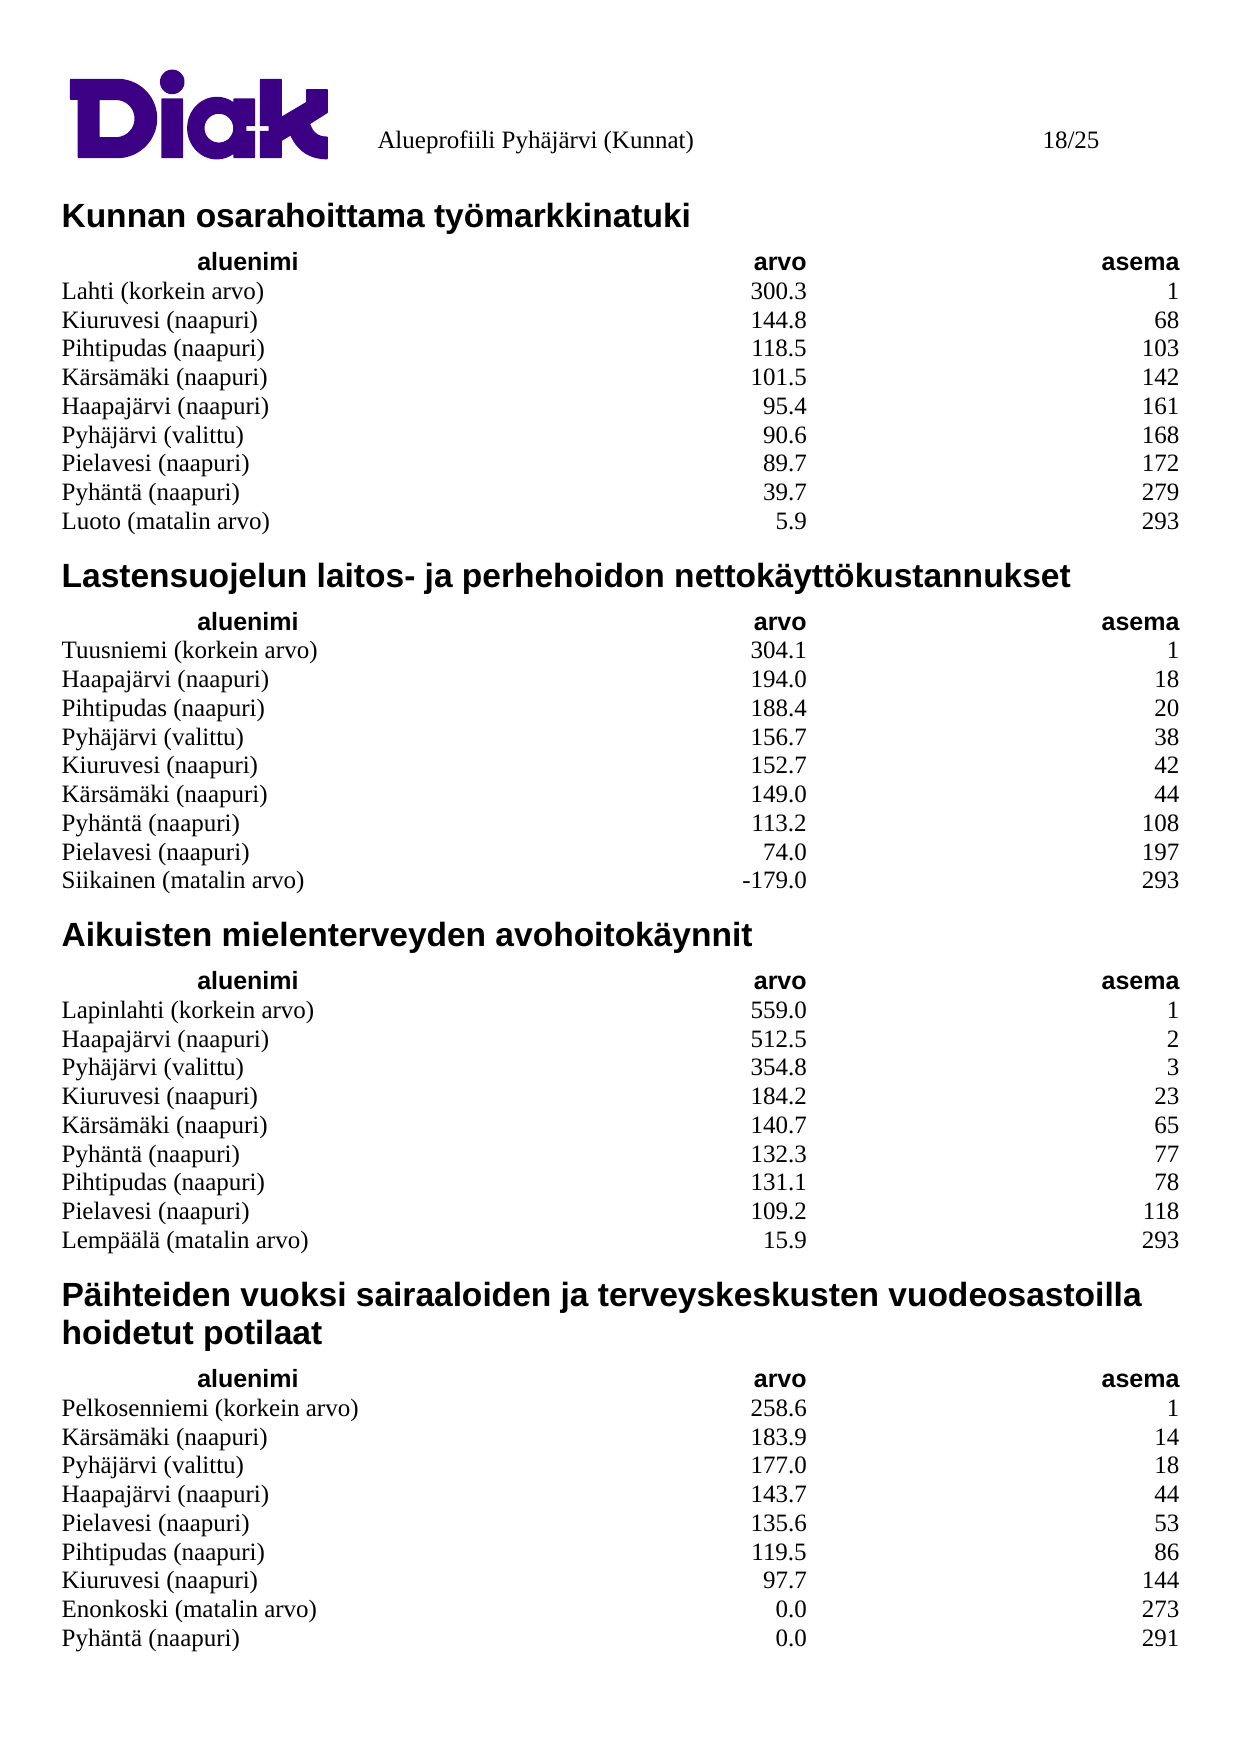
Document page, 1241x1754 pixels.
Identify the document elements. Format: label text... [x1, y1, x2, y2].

subtitle Lastensuojelun laitos- ja perhehoidon nettokäyttökustannukset [61, 556, 1179, 594]
table_cell -179.0 [434, 866, 806, 894]
table_cell 119.5 [434, 1537, 806, 1566]
table_header aluenimi [61, 607, 434, 636]
table_cell 293 [806, 506, 1179, 535]
table_cell 18 [806, 664, 1179, 693]
table_cell 68 [806, 305, 1179, 333]
table_cell 0.0 [434, 1623, 806, 1652]
table_cell 18 [806, 1451, 1179, 1479]
table_cell 14 [806, 1422, 1179, 1451]
table_cell 118.5 [434, 334, 806, 362]
table_header arvo [434, 607, 806, 636]
table_cell 300.3 [434, 276, 806, 305]
table_cell 293 [806, 866, 1179, 894]
table_cell 5.9 [434, 506, 806, 535]
table_cell 77 [806, 1139, 1179, 1167]
table_cell 103 [806, 334, 1179, 362]
table_cell 89.7 [434, 449, 806, 477]
table_cell 183.9 [434, 1422, 806, 1451]
table_cell 113.2 [434, 808, 806, 837]
table_cell 0.0 [434, 1594, 806, 1623]
table_cell 184.2 [434, 1081, 806, 1110]
table_cell Pyhäntä (naapuri) [61, 1139, 434, 1167]
table_cell 142 [806, 362, 1179, 391]
table_cell Kiuruvesi (naapuri) [61, 305, 434, 333]
table_cell 293 [806, 1225, 1179, 1254]
table_cell 15.9 [434, 1225, 806, 1254]
table_cell Pielavesi (naapuri) [61, 1508, 434, 1537]
table_cell 131.1 [434, 1168, 806, 1196]
table_cell 95.4 [434, 391, 806, 420]
table_cell Kärsämäki (naapuri) [61, 1110, 434, 1139]
table_header asema [806, 247, 1179, 276]
table_cell Pielavesi (naapuri) [61, 1196, 434, 1225]
table_cell 135.6 [434, 1508, 806, 1537]
table_cell 101.5 [434, 362, 806, 391]
table_header arvo [434, 1364, 806, 1393]
table_cell 42 [806, 751, 1179, 779]
table_header arvo [434, 966, 806, 995]
table_cell 144 [806, 1566, 1179, 1594]
table_header arvo [434, 247, 806, 276]
table_cell 44 [806, 1479, 1179, 1508]
table_header asema [806, 966, 1179, 995]
table_cell Pihtipudas (naapuri) [61, 1168, 434, 1196]
subtitle Aikuisten mielenterveyden avohoitokäynnit [61, 915, 1179, 954]
table_cell 74.0 [434, 837, 806, 866]
table_cell 3 [806, 1053, 1179, 1081]
table_cell Kiuruvesi (naapuri) [61, 1566, 434, 1594]
table_cell 143.7 [434, 1479, 806, 1508]
table_cell Pyhäntä (naapuri) [61, 1623, 434, 1652]
table_cell 177.0 [434, 1451, 806, 1479]
table_cell Luoto (matalin arvo) [61, 506, 434, 535]
table_cell Enonkoski (matalin arvo) [61, 1594, 434, 1623]
subtitle Kunnan osarahoittama työmarkkinatuki [61, 196, 1179, 235]
subtitle Päihteiden vuoksi sairaaloiden ja terveyskeskusten vuodeosastoilla hoidetut potilaat [61, 1274, 1179, 1352]
table_cell 172 [806, 449, 1179, 477]
table_cell Pihtipudas (naapuri) [61, 693, 434, 722]
table_cell Pihtipudas (naapuri) [61, 1537, 434, 1566]
table_cell 1 [806, 995, 1179, 1024]
table_cell Pelkosenniemi (korkein arvo) [61, 1393, 434, 1422]
table_cell Haapajärvi (naapuri) [61, 391, 434, 420]
table_cell 188.4 [434, 693, 806, 722]
table_cell 20 [806, 693, 1179, 722]
table_header aluenimi [61, 1364, 434, 1393]
table_cell 23 [806, 1081, 1179, 1110]
table_cell 97.7 [434, 1566, 806, 1594]
table_cell 144.8 [434, 305, 806, 333]
table_cell Siikainen (matalin arvo) [61, 866, 434, 894]
table_cell 559.0 [434, 995, 806, 1024]
table_cell Pielavesi (naapuri) [61, 837, 434, 866]
table_cell 118 [806, 1196, 1179, 1225]
table_cell 1 [806, 636, 1179, 664]
table_cell 38 [806, 722, 1179, 751]
table_cell 291 [806, 1623, 1179, 1652]
table_cell 258.6 [434, 1393, 806, 1422]
table_cell 65 [806, 1110, 1179, 1139]
table_cell Kärsämäki (naapuri) [61, 779, 434, 808]
table_cell 132.3 [434, 1139, 806, 1167]
table_cell 1 [806, 1393, 1179, 1422]
table_cell 149.0 [434, 779, 806, 808]
table_cell 44 [806, 779, 1179, 808]
table_cell Pyhäntä (naapuri) [61, 808, 434, 837]
table_cell 354.8 [434, 1053, 806, 1081]
table_cell Kiuruvesi (naapuri) [61, 751, 434, 779]
table_cell Pyhäjärvi (valittu) [61, 1451, 434, 1479]
table_cell 512.5 [434, 1024, 806, 1052]
table_cell Haapajärvi (naapuri) [61, 664, 434, 693]
table_cell 168 [806, 420, 1179, 448]
table_cell 86 [806, 1537, 1179, 1566]
table_header aluenimi [61, 966, 434, 995]
table_cell 53 [806, 1508, 1179, 1537]
table_cell Pihtipudas (naapuri) [61, 334, 434, 362]
table_cell Tuusniemi (korkein arvo) [61, 636, 434, 664]
table_cell Haapajärvi (naapuri) [61, 1479, 434, 1508]
table_cell 156.7 [434, 722, 806, 751]
table_cell 152.7 [434, 751, 806, 779]
table_cell Pyhäjärvi (valittu) [61, 420, 434, 448]
table_header aluenimi [61, 247, 434, 276]
table_cell 109.2 [434, 1196, 806, 1225]
table_cell 161 [806, 391, 1179, 420]
table_cell Pielavesi (naapuri) [61, 449, 434, 477]
table_cell Pyhäjärvi (valittu) [61, 722, 434, 751]
table_cell 279 [806, 477, 1179, 506]
table_cell 78 [806, 1168, 1179, 1196]
table_cell 1 [806, 276, 1179, 305]
table_cell Lapinlahti (korkein arvo) [61, 995, 434, 1024]
table_cell Lahti (korkein arvo) [61, 276, 434, 305]
table_cell 197 [806, 837, 1179, 866]
table_cell 39.7 [434, 477, 806, 506]
table_cell Pyhäjärvi (valittu) [61, 1053, 434, 1081]
table_cell 194.0 [434, 664, 806, 693]
table_cell 304.1 [434, 636, 806, 664]
table_cell 273 [806, 1594, 1179, 1623]
table_header asema [806, 607, 1179, 636]
table_cell Pyhäntä (naapuri) [61, 477, 434, 506]
table_cell Kärsämäki (naapuri) [61, 362, 434, 391]
table_cell 108 [806, 808, 1179, 837]
table_cell Haapajärvi (naapuri) [61, 1024, 434, 1052]
table_cell Kärsämäki (naapuri) [61, 1422, 434, 1451]
table_cell Kiuruvesi (naapuri) [61, 1081, 434, 1110]
table_cell 2 [806, 1024, 1179, 1052]
table_cell Lempäälä (matalin arvo) [61, 1225, 434, 1254]
table_header asema [806, 1364, 1179, 1393]
table_cell 140.7 [434, 1110, 806, 1139]
table_cell 90.6 [434, 420, 806, 448]
